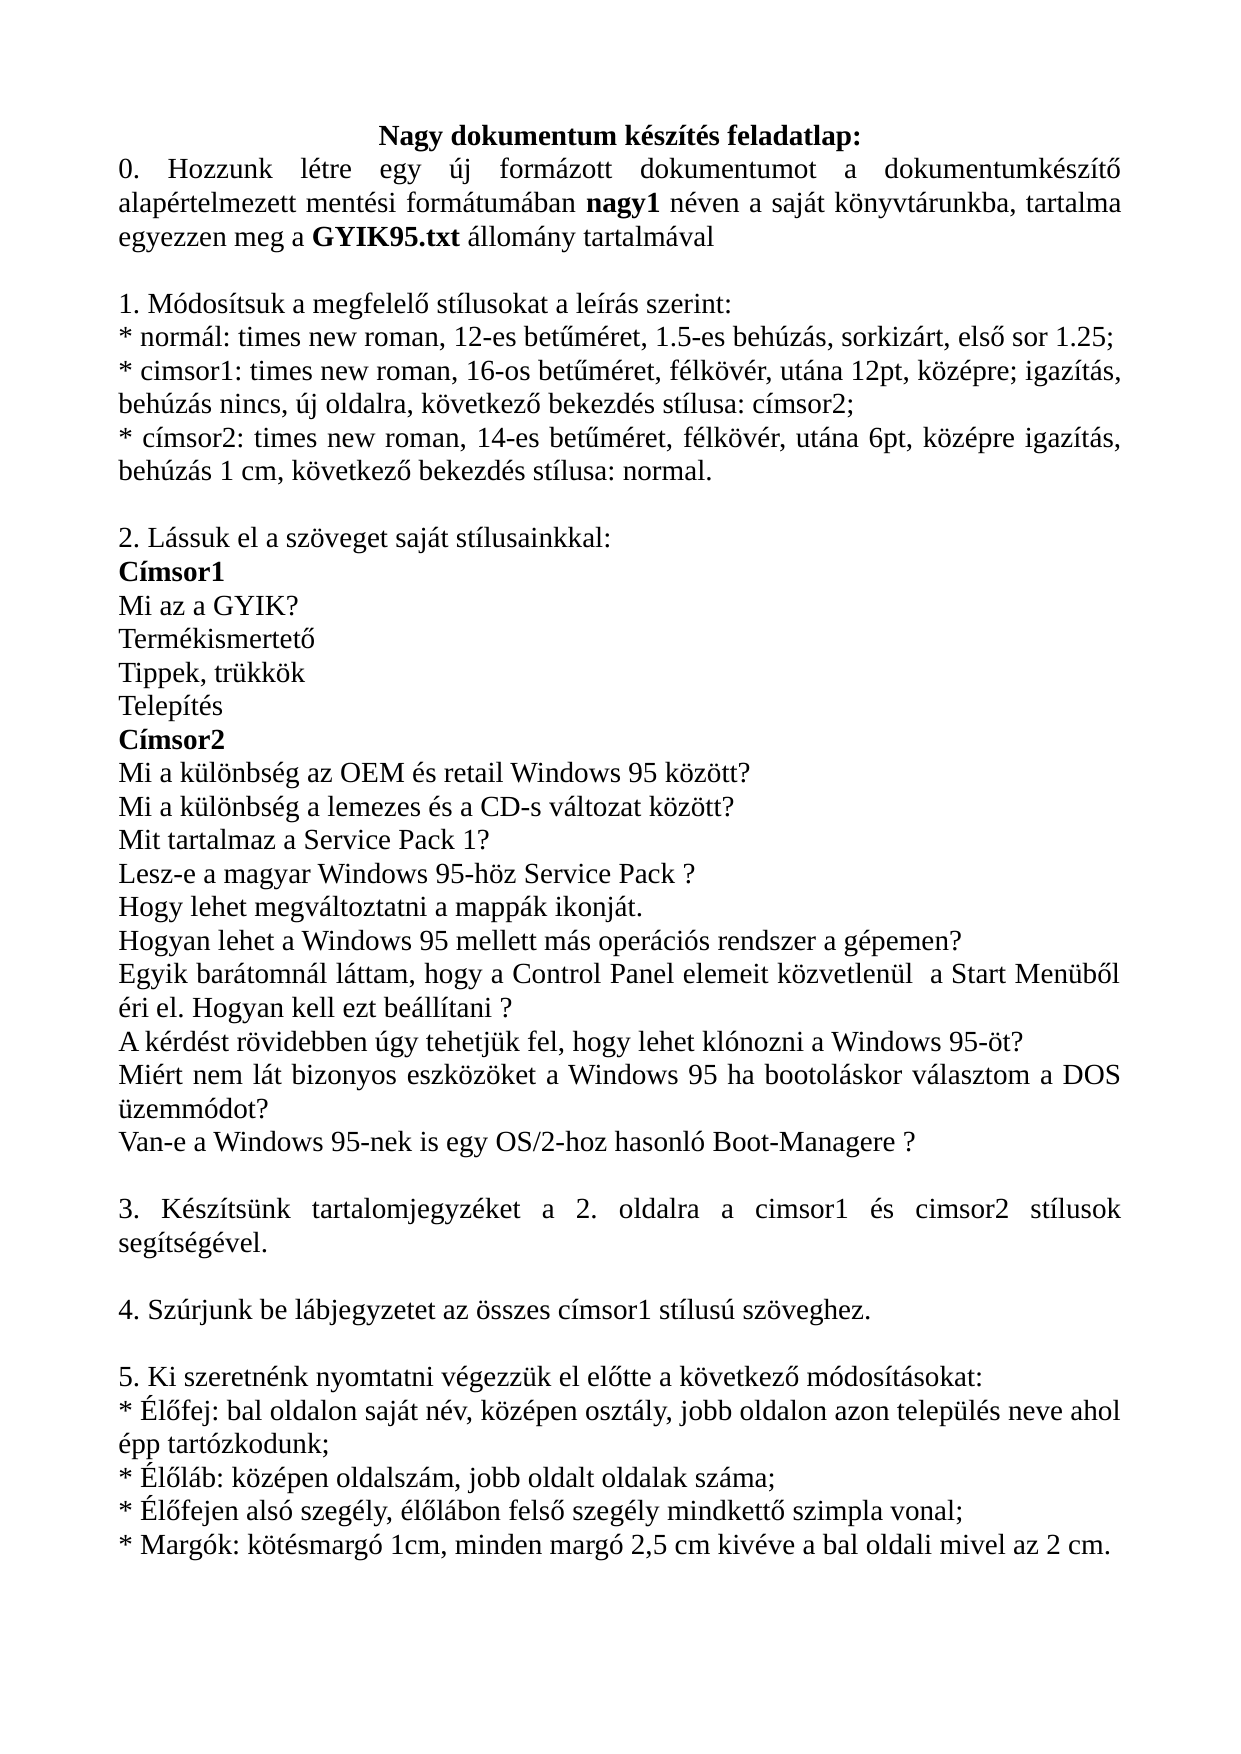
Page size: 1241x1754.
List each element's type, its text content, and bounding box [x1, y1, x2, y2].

text Mi az a GYIK? [118, 588, 1122, 621]
text 0. Hozzunk létre egy új formázott dokumentumot a dokumentumkészítő alapértelmezett mentési formátumában nagy1 néven a saját könyvtárunkba, tartalma egyezzen meg a GYIK95.txt állomány tartalmával [118, 152, 1122, 252]
text Hogy lehet megváltoztatni a mappák ikonját. [118, 889, 1122, 923]
text Van-e a Windows 95-nek is egy OS/2-hoz hasonló Boot-Managere ? [118, 1124, 1122, 1158]
text 3. Készítsünk tartalomjegyzéket a 2. oldalra a cimsor1 és cimsor2 stílusok segítségével. [118, 1191, 1122, 1258]
text * cimsor1: times new roman, 16-os betűméret, félkövér, utána 12pt, középre; igazítás, behúzás nincs, új oldalra, következő bekezdés stílusa: címsor2; [118, 353, 1122, 420]
text Nagy dokumentum készítés feladatlap: [118, 118, 1122, 152]
text Mi a különbség az OEM és retail Windows 95 között? [118, 755, 1122, 789]
text Telepítés [118, 688, 1122, 722]
text Tippek, trükkök [118, 655, 1122, 688]
text Címsor1 [118, 554, 1122, 588]
text Egyik barátomnál láttam, hogy a Control Panel elemeit közvetlenül a Start Menüből éri el. Hogyan kell ezt beállítani ? [118, 957, 1122, 1024]
text * normál: times new roman, 12-es betűméret, 1.5-es behúzás, sorkizárt, első sor 1.25; [118, 319, 1122, 353]
text Címsor2 [118, 722, 1122, 755]
text 5. Ki szeretnénk nyomtatni végezzük el előtte a következő módosításokat: [118, 1359, 1122, 1393]
text 1. Módosítsuk a megfelelő stílusokat a leírás szerint: [118, 286, 1122, 319]
text * Élőfej: bal oldalon saját név, középen osztály, jobb oldalon azon település neve ahol épp tartózkodunk; [118, 1393, 1122, 1460]
text Hogyan lehet a Windows 95 mellett más operációs rendszer a gépemen? [118, 923, 1122, 957]
text Termékismertető [118, 621, 1122, 655]
text * Margók: kötésmargó 1cm, minden margó 2,5 cm kivéve a bal oldali mivel az 2 cm. [118, 1527, 1122, 1560]
text * Élőláb: középen oldalszám, jobb oldalt oldalak száma; [118, 1460, 1122, 1493]
text Mit tartalmaz a Service Pack 1? [118, 822, 1122, 856]
text 2. Lássuk el a szöveget saját stílusainkkal: [118, 521, 1122, 554]
text * Élőfejen alsó szegély, élőlábon felső szegély mindkettő szimpla vonal; [118, 1493, 1122, 1527]
text 4. Szúrjunk be lábjegyzetet az összes címsor1 stílusú szöveghez. [118, 1292, 1122, 1326]
text Lesz-e a magyar Windows 95-höz Service Pack ? [118, 856, 1122, 889]
text * címsor2: times new roman, 14-es betűméret, félkövér, utána 6pt, középre igazítás, behúzás 1 cm, következő bekezdés stílusa: normal. [118, 420, 1122, 487]
text Miért nem lát bizonyos eszközöket a Windows 95 ha bootoláskor választom a DOS üzemmódot? [118, 1057, 1122, 1124]
text Mi a különbség a lemezes és a CD-s változat között? [118, 789, 1122, 822]
text A kérdést rövidebben úgy tehetjük fel, hogy lehet klónozni a Windows 95-öt? [118, 1024, 1122, 1057]
